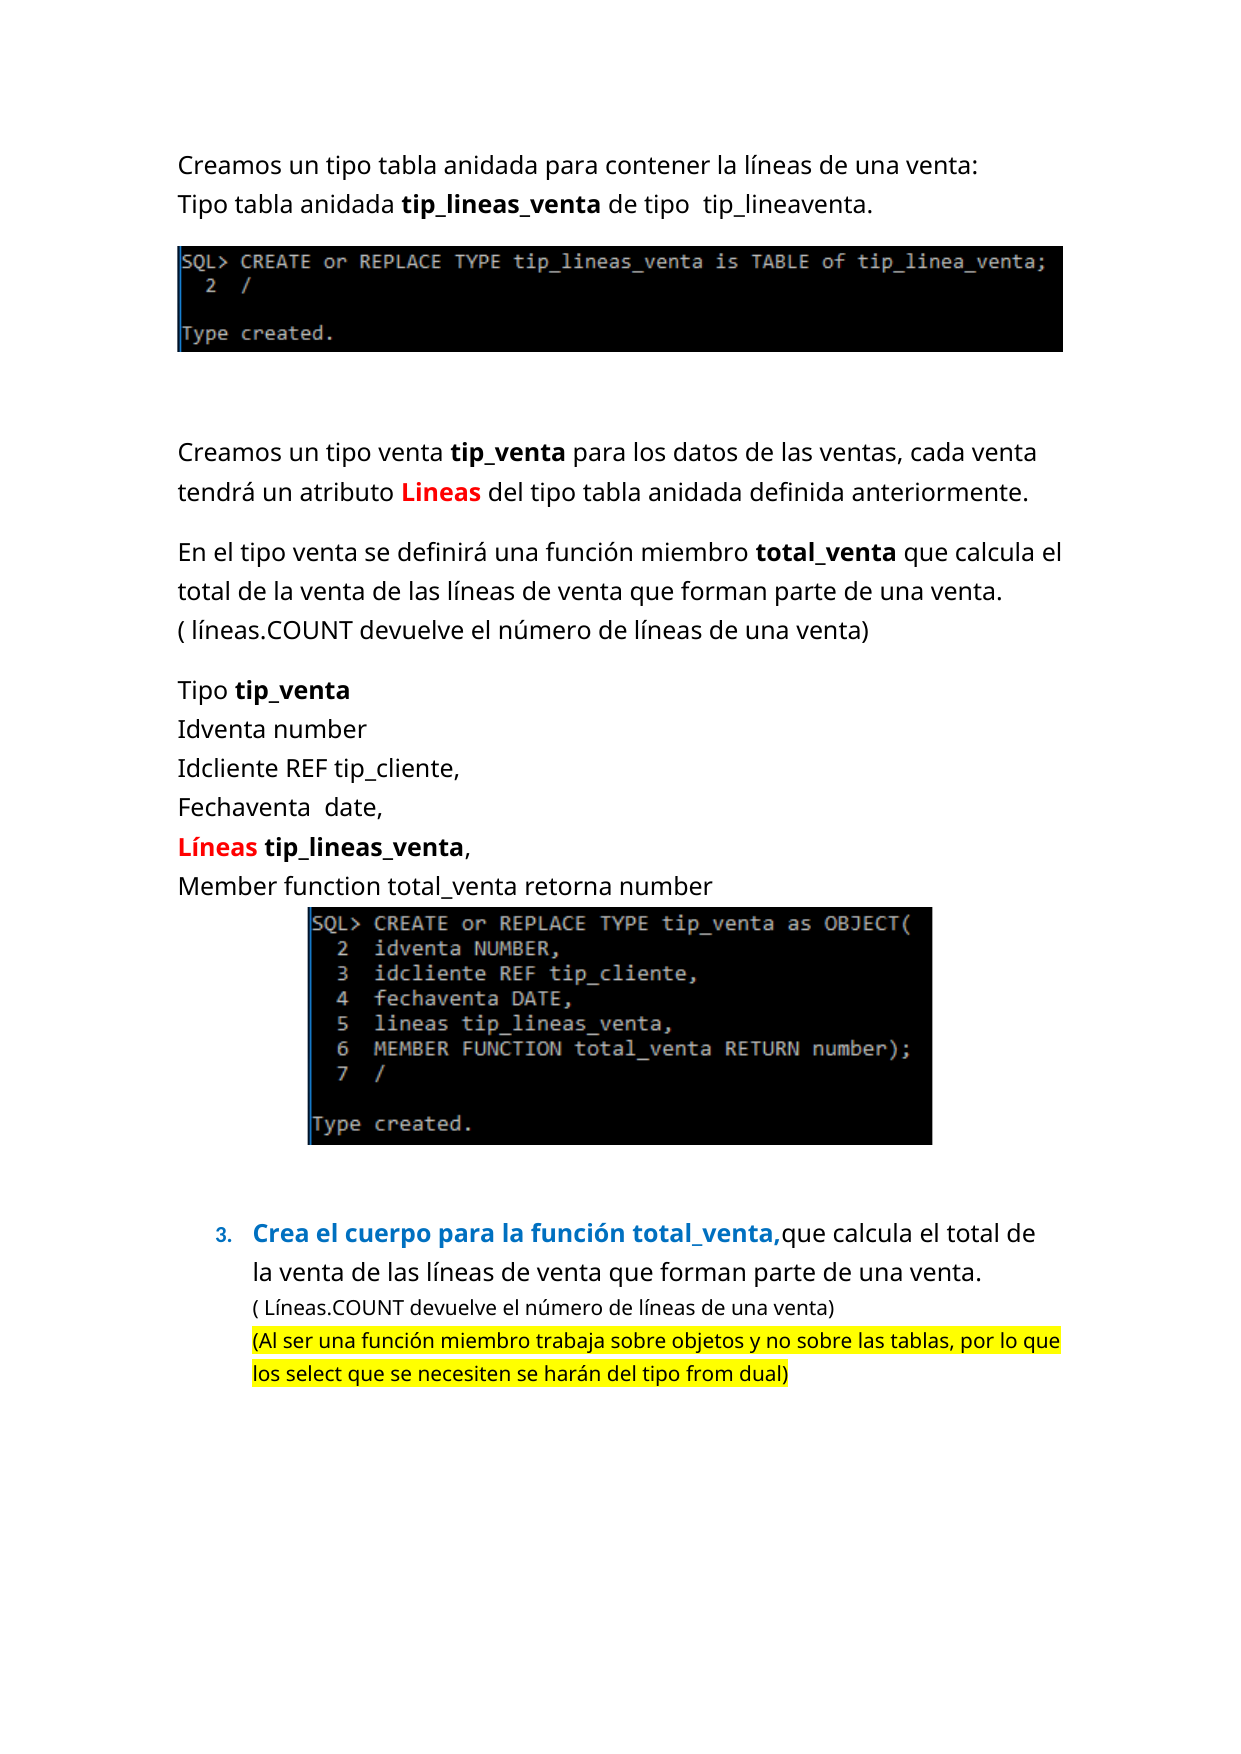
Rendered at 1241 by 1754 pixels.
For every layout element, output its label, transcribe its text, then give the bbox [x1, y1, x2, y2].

text Creamos un tipo tabla anidada para contener la líneas de una venta: [177, 148, 1063, 182]
list ( Líneas.COUNT devuelve el número de líneas de una venta) [252, 1293, 1063, 1322]
text Fechaventa date, [177, 790, 1063, 824]
text Líneas tip_lineas_venta, [177, 829, 1063, 863]
list (Al ser una función miembro trabaja sobre objetos y no sobre las tablas, por lo que los select que se necesiten se harán del tipo from dual) [252, 1326, 1063, 1387]
list Crea el cuerpo para la función total_venta,que calcula el total de la venta de las líneas de venta que forman parte de una venta. [215, 1215, 1063, 1288]
picture [177, 246, 1063, 352]
picture [307, 907, 933, 1145]
text Member function total_venta retorna number [177, 868, 1063, 902]
text Idcliente REF tip_cliente, [177, 751, 1063, 785]
text En el tipo venta se definirá una función miembro total_venta que calcula el total de la venta de las líneas de venta que forman parte de una venta. ( líneas.COUNT devuelve el número de líneas de una venta) [177, 534, 1063, 647]
text Tipo tabla anidada tip_lineas_venta de tipo tip_lineaventa. [177, 187, 1063, 221]
text Tipo tip_venta [177, 672, 1063, 707]
text Creamos un tipo venta tip_venta para los datos de las ventas, cada venta tendrá un atributo Lineas del tipo tabla anidada definida anteriormente. [177, 435, 1063, 508]
text Idventa number [177, 712, 1063, 746]
